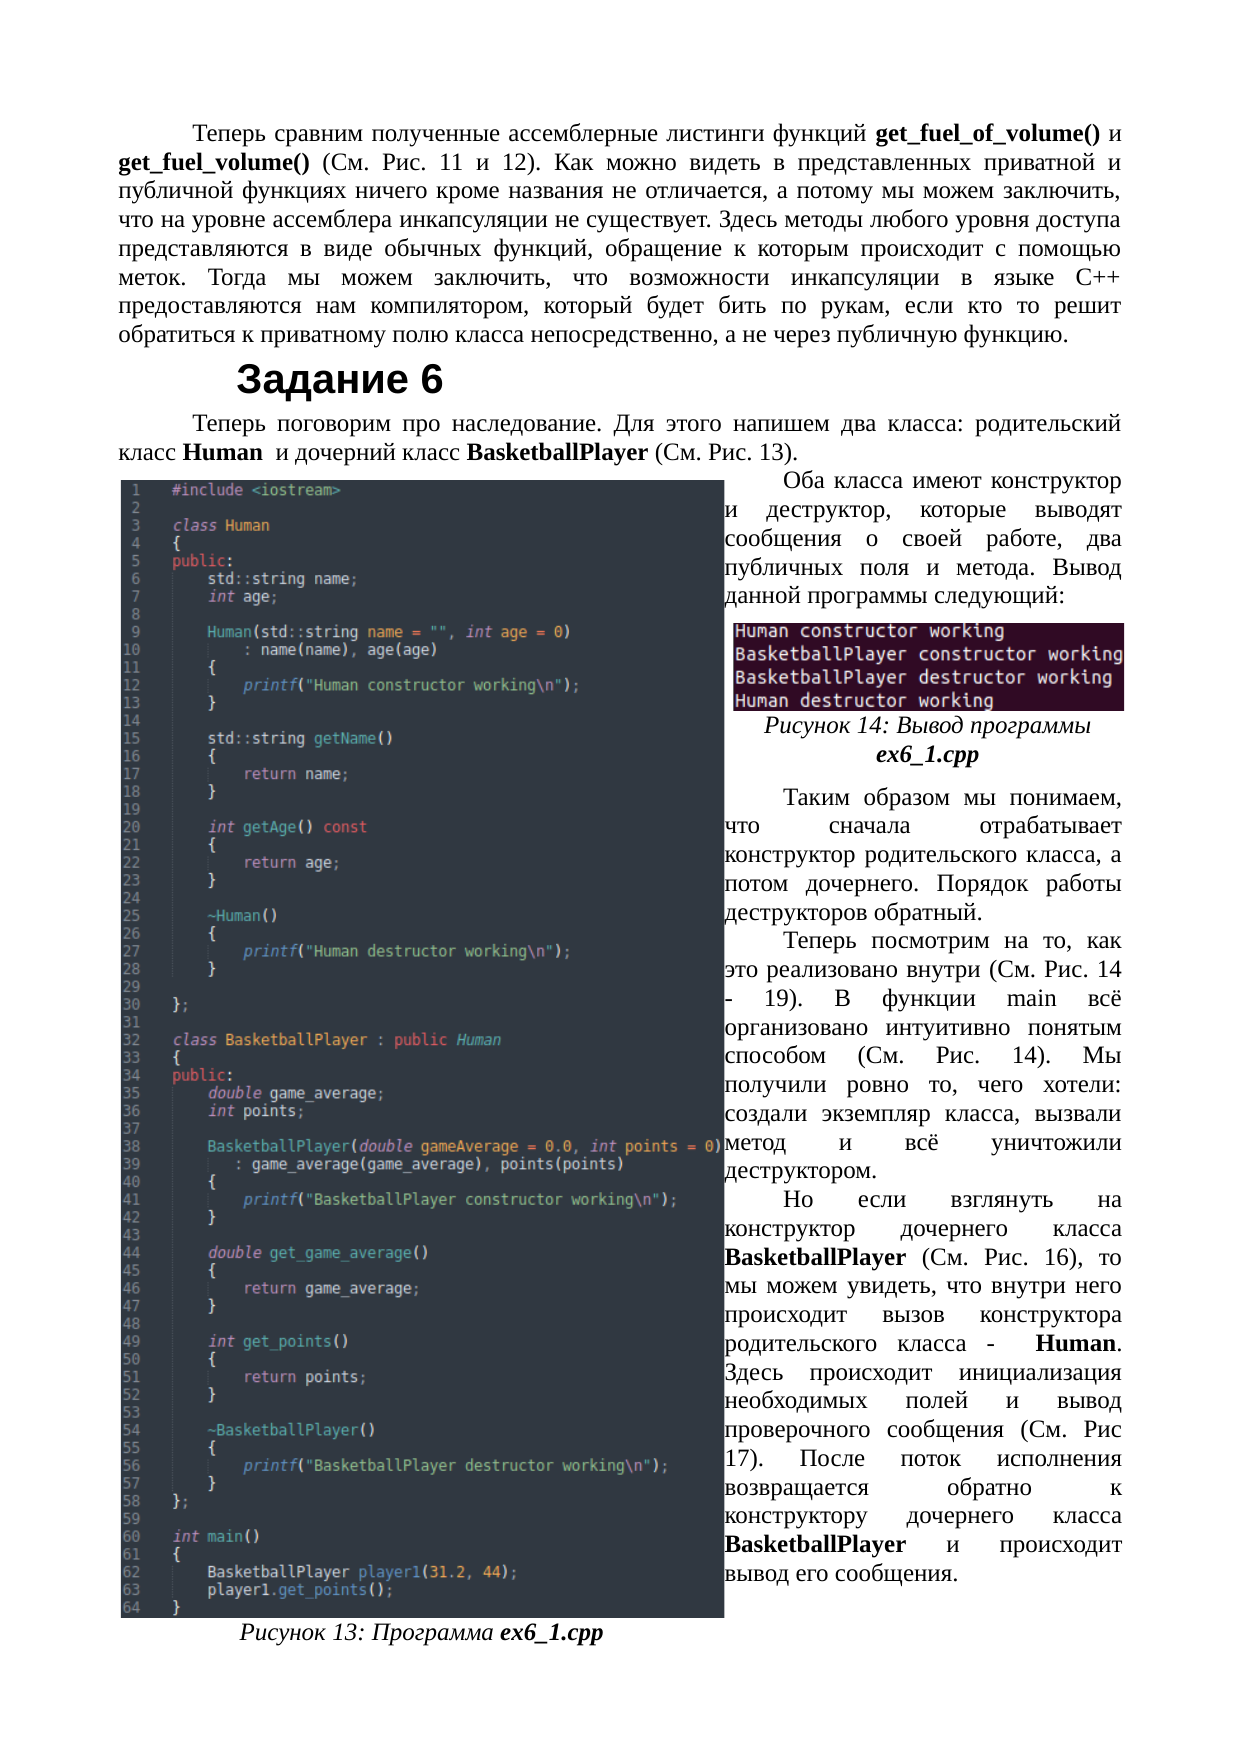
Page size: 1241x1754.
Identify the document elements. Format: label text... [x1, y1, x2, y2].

text Оба класса имеют конструктор и деструктор, которые выводят сообщения о своей работе, два публичных поля и метода. Вывод данной программы следующий: [118, 465, 1122, 609]
text Задание 6 [236, 354, 1122, 402]
text Теперь поговорим про наследование. Для этого напишем два класса: родительский класс Human и дочерний класс BasketballPlayer (См. Рис. 13). [118, 408, 1122, 465]
picture [120, 480, 725, 1618]
text Но если взглянуть на конструктор дочернего класса BasketballPlayer (См. Рис. 16), то мы можем увидеть, что внутри него происходит вызов конструктора родительского класса - Human. Здесь происходит инициализация необходимых полей и вывод проверочного сообщения (См. Рис 17). После поток исполнения возвращается обратно к конструктору дочернего класса BasketballPlayer и происходит вывод его сообщения. [725, 1184, 1122, 1587]
picture [733, 623, 1125, 711]
text Таким образом мы понимаем, что сначала отрабатывает конструктор родительского класса, а потом дочернего. Порядок работы деструкторов обратный. [725, 782, 1122, 925]
text Теперь сравним полученные ассемблерные листинги функций get_fuel_of_volume() и get_fuel_volume() (См. Рис. 11 и 12). Как можно видеть в представленных приватной и публичной функциях ничего кроме названия не отличается, а потому мы можем заключить, что на уровне ассемблера инкапсуляции не существует. Здесь методы любого уровня доступа представляются в виде обычных функций, обращение к которым происходит с помощью меток. Тогда мы можем заключить, что возможности инкапсуляции в языке С++ предоставляются нам компилятором, который будет бить по рукам, если кто то решит обратиться к приватному полю класса непосредственно, а не через публичную функцию. [118, 118, 1122, 348]
text Теперь посмотрим на то, как это реализовано внутри (См. Рис. 14 - 19). В функции main всё организовано интуитивно понятым способом (См. Рис. 14). Мы получили ровно то, чего хотели: создали экземпляр класса, вызвали метод и всё уничтожили деструктором. [725, 925, 1122, 1184]
text Рисунок 13: Программа ex6_1.cpp [121, 1618, 724, 1646]
text Рисунок 14: Вывод программы ex6_1.cpp [733, 711, 1124, 768]
